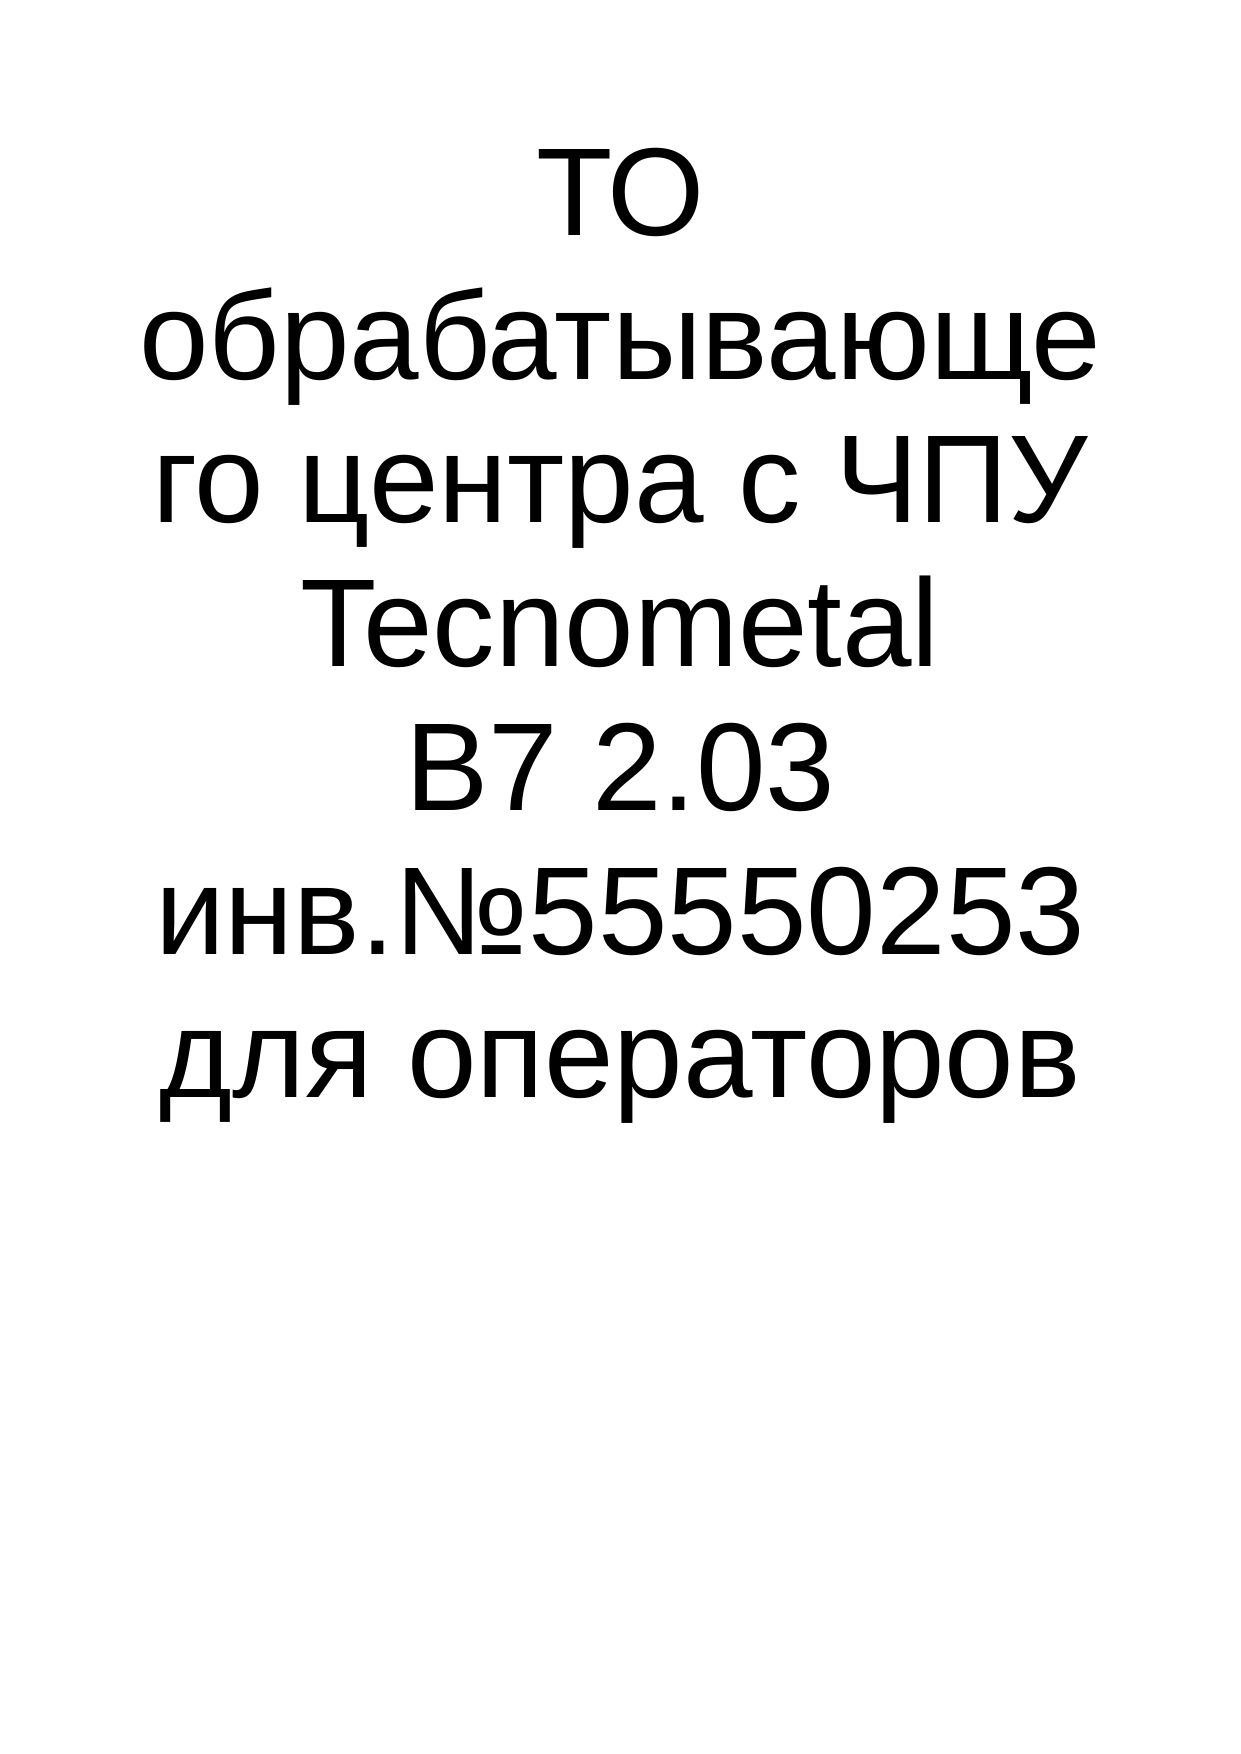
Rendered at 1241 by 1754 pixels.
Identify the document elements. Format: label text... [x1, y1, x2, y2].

text ТО обрабатывающего центра с ЧПУ Tecnometal [118, 118, 1122, 693]
text B7 2.03 [118, 693, 1122, 837]
text инв.№55550253 для операторов [118, 837, 1122, 1124]
